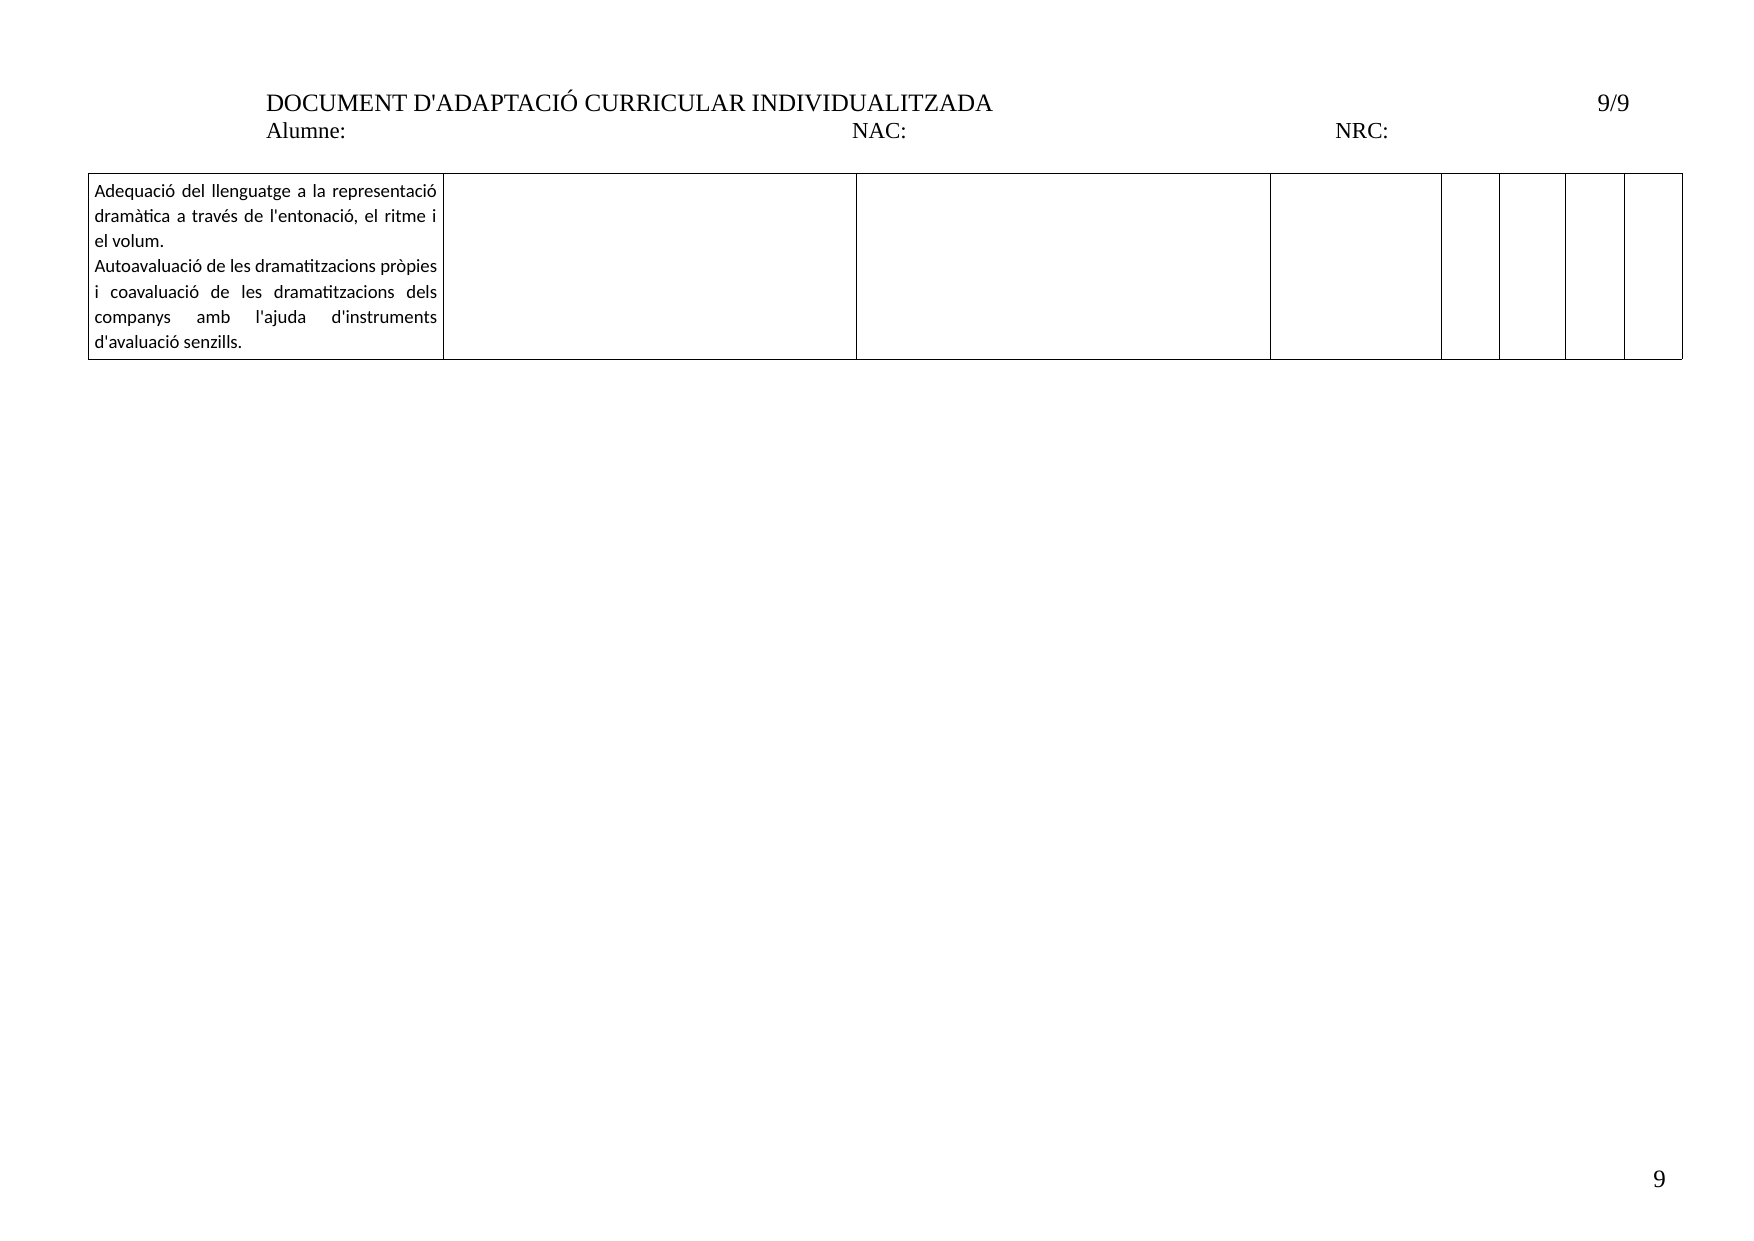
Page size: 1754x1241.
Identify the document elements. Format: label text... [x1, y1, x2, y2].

table_cell [1500, 174, 1565, 359]
table_cell [1442, 174, 1499, 359]
table_cell Adequació del llenguatge a la representació dramàtica a través de l'entonació, el ritme i el volum. Autoavaluació de les dramatitzacions pròpies i coavaluació de les dramatitzacions dels companys amb l'ajuda d'instruments d'avaluació senzills. [89, 174, 443, 359]
table_cell [1271, 174, 1441, 359]
table_cell [1625, 174, 1682, 359]
table_cell [444, 174, 856, 359]
table_cell [1566, 174, 1624, 359]
table_cell [857, 174, 1270, 359]
